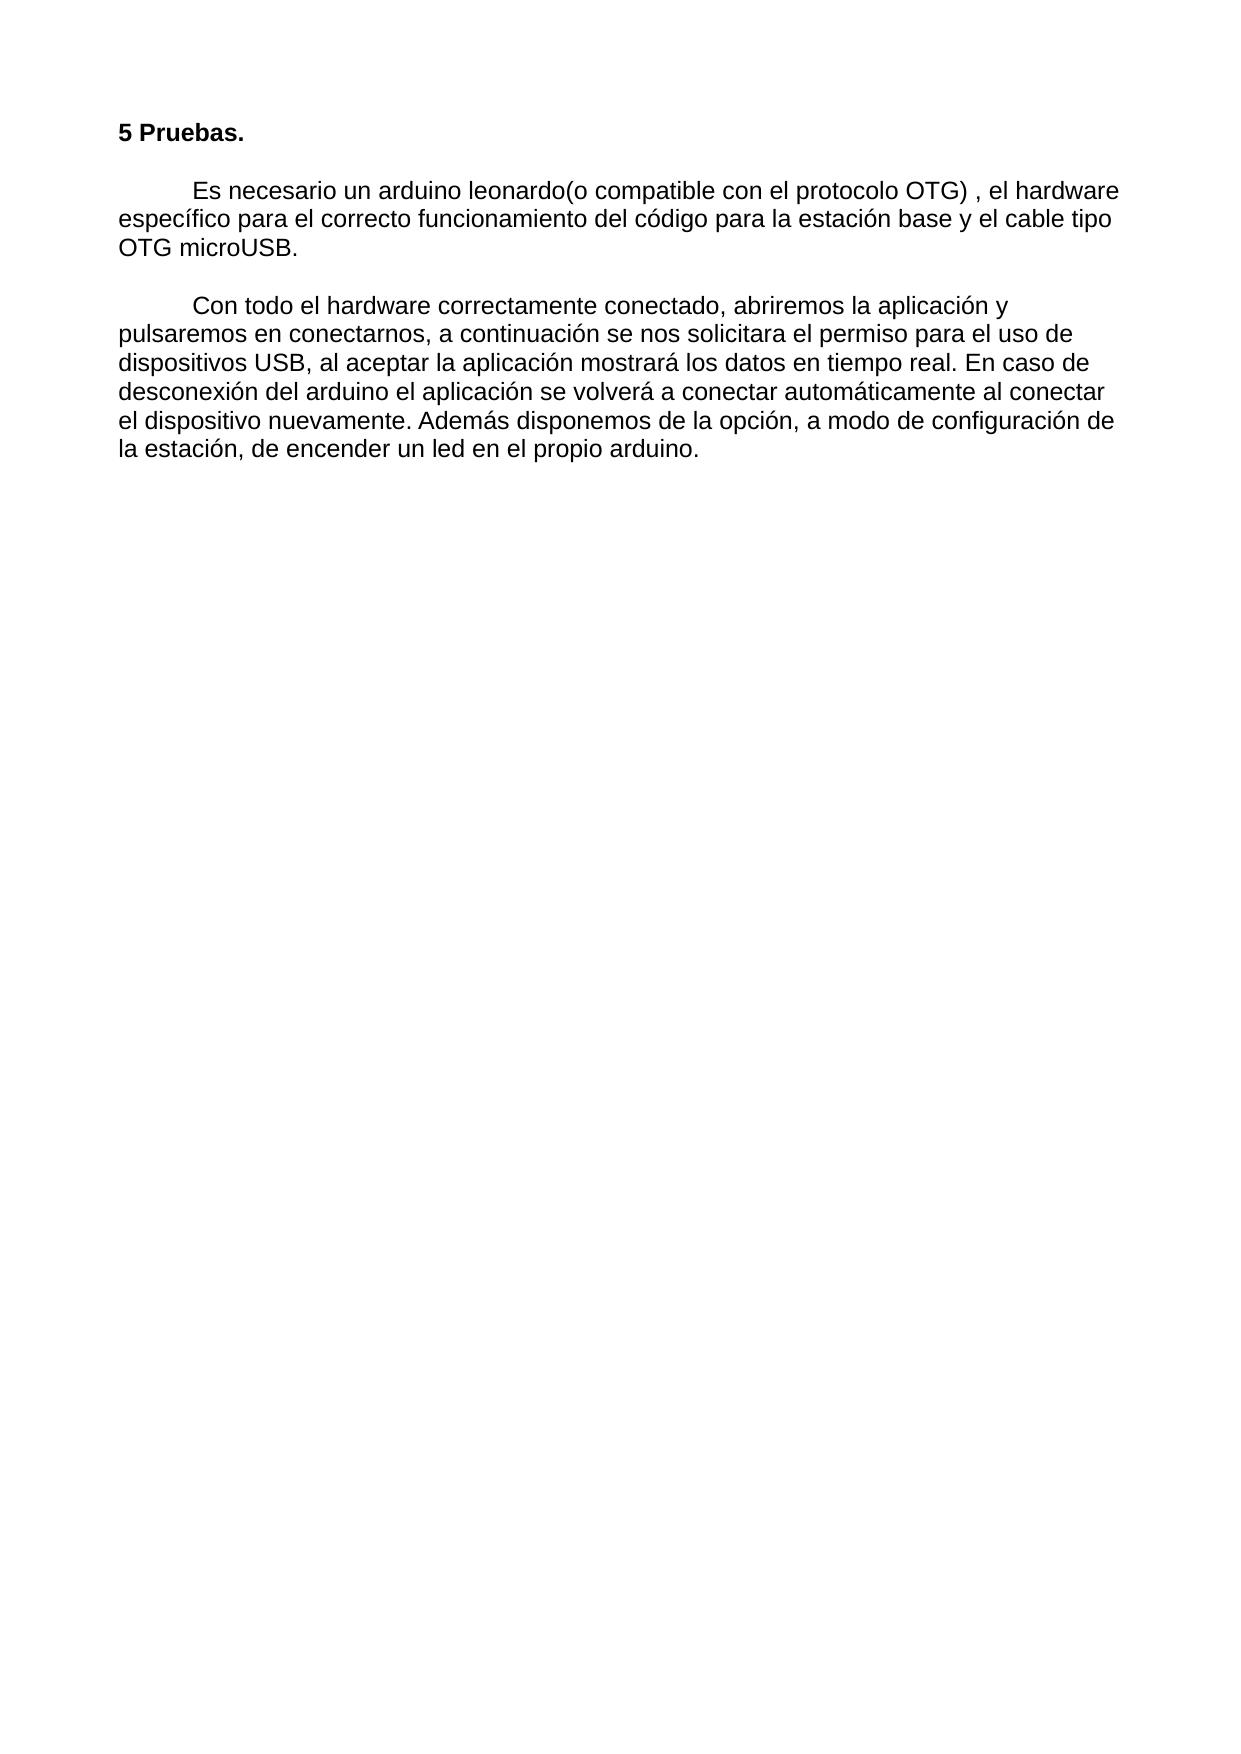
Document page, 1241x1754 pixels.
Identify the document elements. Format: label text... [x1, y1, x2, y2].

text Es necesario un arduino leonardo(o compatible con el protocolo OTG) , el hardware específico para el correcto funcionamiento del código para la estación base y el cable tipo OTG microUSB. [118, 176, 1122, 262]
text 5 Pruebas. [118, 118, 1122, 147]
text Con todo el hardware correctamente conectado, abriremos la aplicación y pulsaremos en conectarnos, a continuación se nos solicitara el permiso para el uso de dispositivos USB, al aceptar la aplicación mostrará los datos en tiempo real. En caso de desconexión del arduino el aplicación se volverá a conectar automáticamente al conectar el dispositivo nuevamente. Además disponemos de la opción, a modo de configuración de la estación, de encender un led en el propio arduino. [118, 291, 1122, 463]
